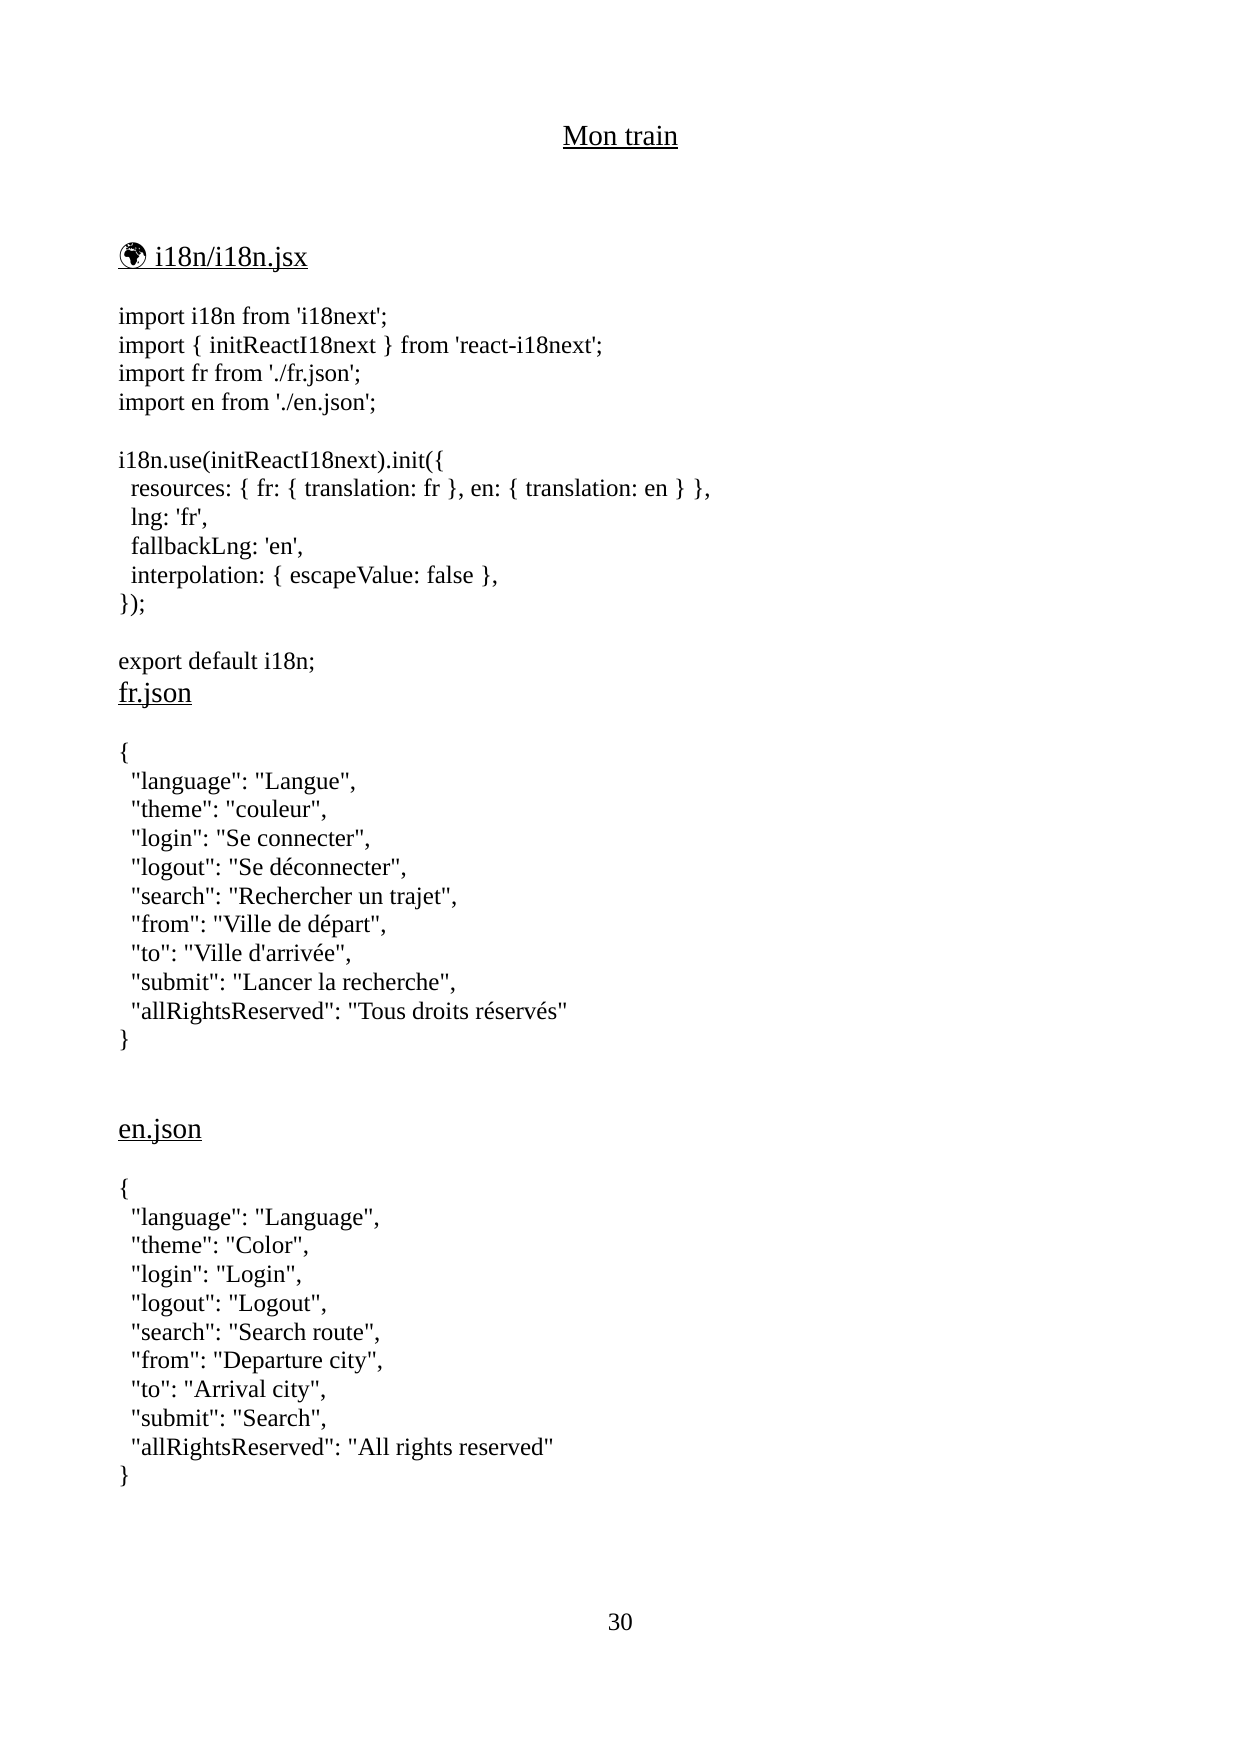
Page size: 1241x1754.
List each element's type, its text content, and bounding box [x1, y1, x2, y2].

text import fr from './fr.json'; [118, 358, 1122, 387]
text resources: { fr: { translation: fr }, en: { translation: en } }, [118, 473, 1122, 502]
text 🌍 i18n/i18n.jsx [118, 239, 1122, 272]
text "from": "Departure city", [118, 1346, 1122, 1374]
text interpolation: { escapeValue: false }, [118, 560, 1122, 588]
text "login": "Se connecter", [118, 823, 1122, 852]
text lng: 'fr', [118, 502, 1122, 531]
text { [118, 737, 1122, 766]
text "login": "Login", [118, 1259, 1122, 1288]
text en.json [118, 1111, 1122, 1144]
text "submit": "Search", [118, 1403, 1122, 1432]
text import { initReactI18next } from 'react-i18next'; [118, 330, 1122, 358]
text } [118, 1461, 1122, 1489]
text } [118, 1024, 1122, 1053]
text "to": "Arrival city", [118, 1374, 1122, 1403]
text export default i18n; [118, 646, 1122, 675]
text "submit": "Lancer la recherche", [118, 967, 1122, 996]
text "from": "Ville de départ", [118, 909, 1122, 938]
text "language": "Language", [118, 1202, 1122, 1231]
text "allRightsReserved": "All rights reserved" [118, 1432, 1122, 1461]
text i18n.use(initReactI18next).init({ [118, 445, 1122, 473]
text "search": "Rechercher un trajet", [118, 881, 1122, 909]
text fallbackLng: 'en', [118, 531, 1122, 560]
text "logout": "Logout", [118, 1288, 1122, 1317]
text }); [118, 588, 1122, 617]
text "to": "Ville d'arrivée", [118, 938, 1122, 967]
text "allRightsReserved": "Tous droits réservés" [118, 996, 1122, 1024]
text "theme": "Color", [118, 1231, 1122, 1259]
text fr.json [118, 675, 1122, 708]
text "logout": "Se déconnecter", [118, 852, 1122, 881]
text import en from './en.json'; [118, 387, 1122, 416]
text "theme": "couleur", [118, 794, 1122, 823]
text import i18n from 'i18next'; [118, 301, 1122, 330]
text { [118, 1173, 1122, 1202]
text "search": "Search route", [118, 1317, 1122, 1346]
text "language": "Langue", [118, 766, 1122, 794]
